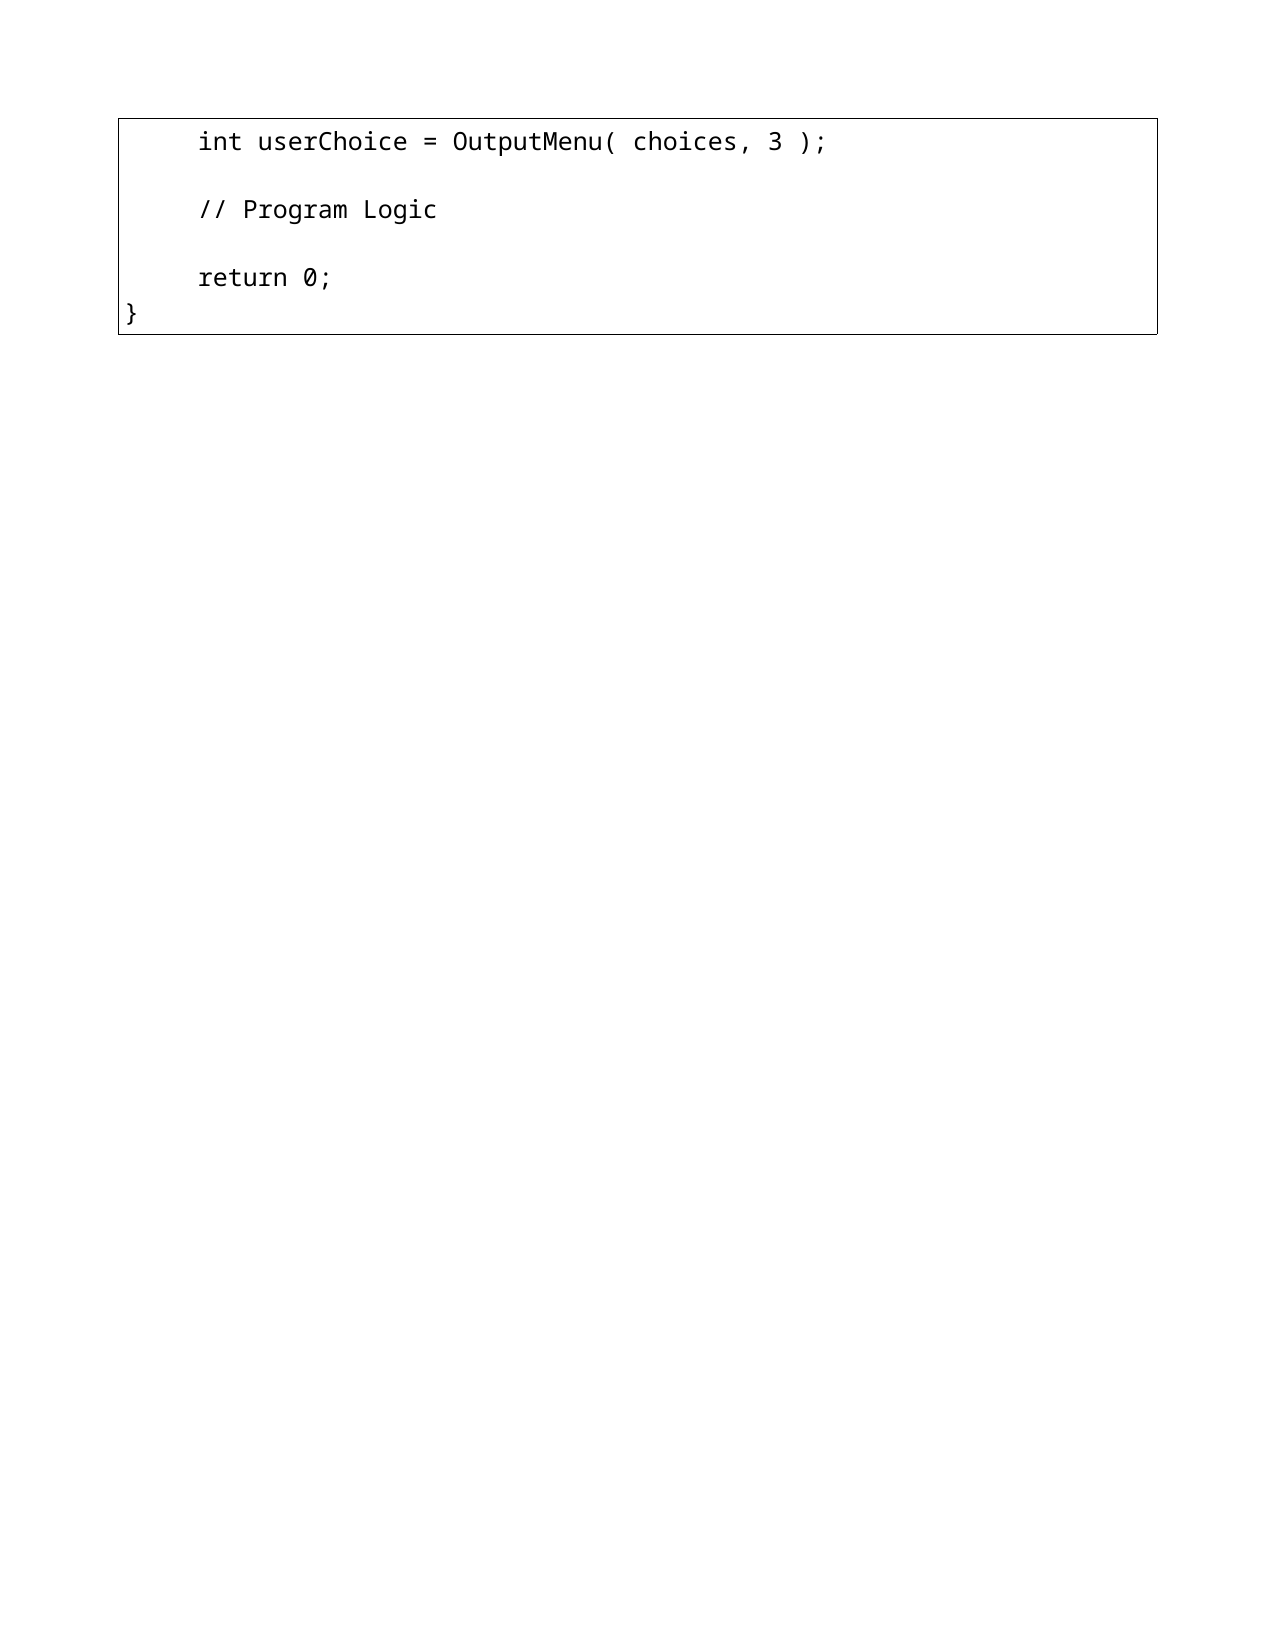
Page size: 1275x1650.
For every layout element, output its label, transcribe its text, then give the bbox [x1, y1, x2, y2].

table_cell int userChoice = OutputMenu( choices, 3 ); // Program Logic return 0; } [119, 119, 1157, 334]
